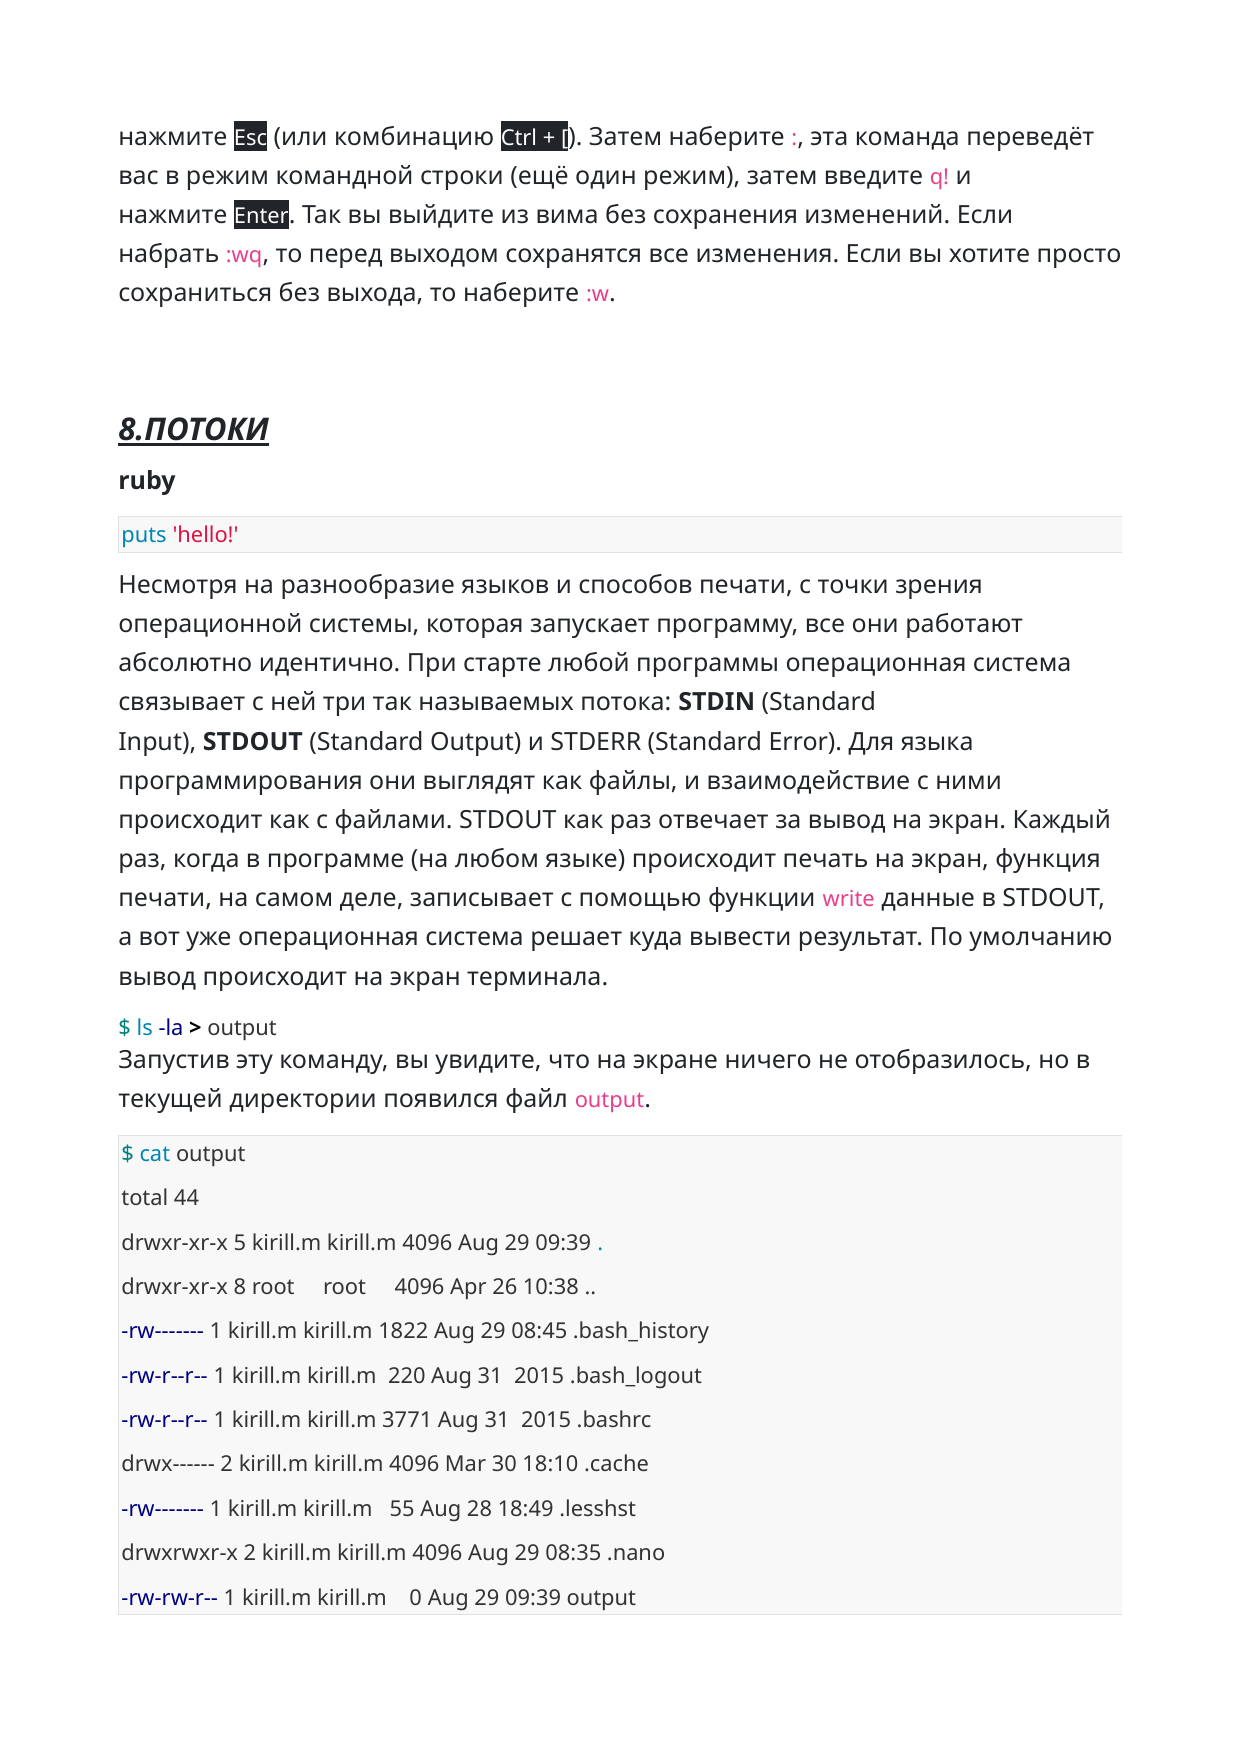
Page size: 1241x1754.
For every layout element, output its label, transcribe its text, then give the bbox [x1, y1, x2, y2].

text Запустив эту команду, вы увидите, что на экране ничего не отобразилось, но в текущей директории появился файл output. [118, 1042, 1122, 1115]
text drwxr-xr-x 8 root root 4096 Apr 26 10:38 .. [119, 1268, 1122, 1301]
text drwxrwxr-x 2 kirill.m kirill.m 4096 Aug 29 08:35 .nano [119, 1534, 1122, 1567]
text drwx------ 2 kirill.m kirill.m 4096 Mar 30 18:10 .cache [119, 1445, 1122, 1478]
text puts 'hello!' [119, 517, 1122, 552]
text ruby [118, 462, 1122, 496]
text нажмите Esc (или комбинацию Ctrl + [). Затем наберите :, эта команда переведёт вас в режим командной строки (ещё один режим), затем введите q! и нажмите Enter. Так вы выйдите из вима без сохранения изменений. Если набрать :wq, то перед выходом сохранятся все изменения. Если вы хотите просто сохраниться без выхода, то наберите :w. [118, 118, 1122, 309]
text drwxr-xr-x 5 kirill.m kirill.m 4096 Aug 29 09:39 . [119, 1223, 1122, 1256]
text -rw------- 1 kirill.m kirill.m 55 Aug 28 18:49 .lesshst [119, 1490, 1122, 1522]
text $ cat output [119, 1136, 1122, 1167]
text -rw-r--r-- 1 kirill.m kirill.m 220 Aug 31 2015 .bash_logout [119, 1357, 1122, 1389]
text -rw------- 1 kirill.m kirill.m 1822 Aug 29 08:45 .bash_history [119, 1312, 1122, 1345]
text -rw-rw-r-- 1 kirill.m kirill.m 0 Aug 29 09:39 output [119, 1578, 1122, 1614]
text Несмотря на разнообразие языков и способов печати, с точки зрения операционной системы, которая запускает программу, все они работают абсолютно идентично. При старте любой программы операционная система связывает с ней три так называемых потока: STDIN (Standard Input), STDOUT (Standard Output) и STDERR (Standard Error). Для языка программирования они выглядят как файлы, и взаимодействие с ними происходит как с файлами. STDOUT как раз отвечает за вывод на экран. Каждый раз, когда в программе (на любом языке) происходит печать на экран, функция печати, на самом деле, записывает с помощью функции write данные в STDOUT, а вот уже операционная система решает куда вывести результат. По умолчанию вывод происходит на экран терминала. [118, 567, 1122, 992]
text total 44 [119, 1179, 1122, 1212]
text -rw-r--r-- 1 kirill.m kirill.m 3771 Aug 31 2015 .bashrc [119, 1401, 1122, 1434]
subtitle 8.ПОТОКИ [118, 407, 1122, 450]
text $ ls -la > output [118, 1012, 1122, 1042]
